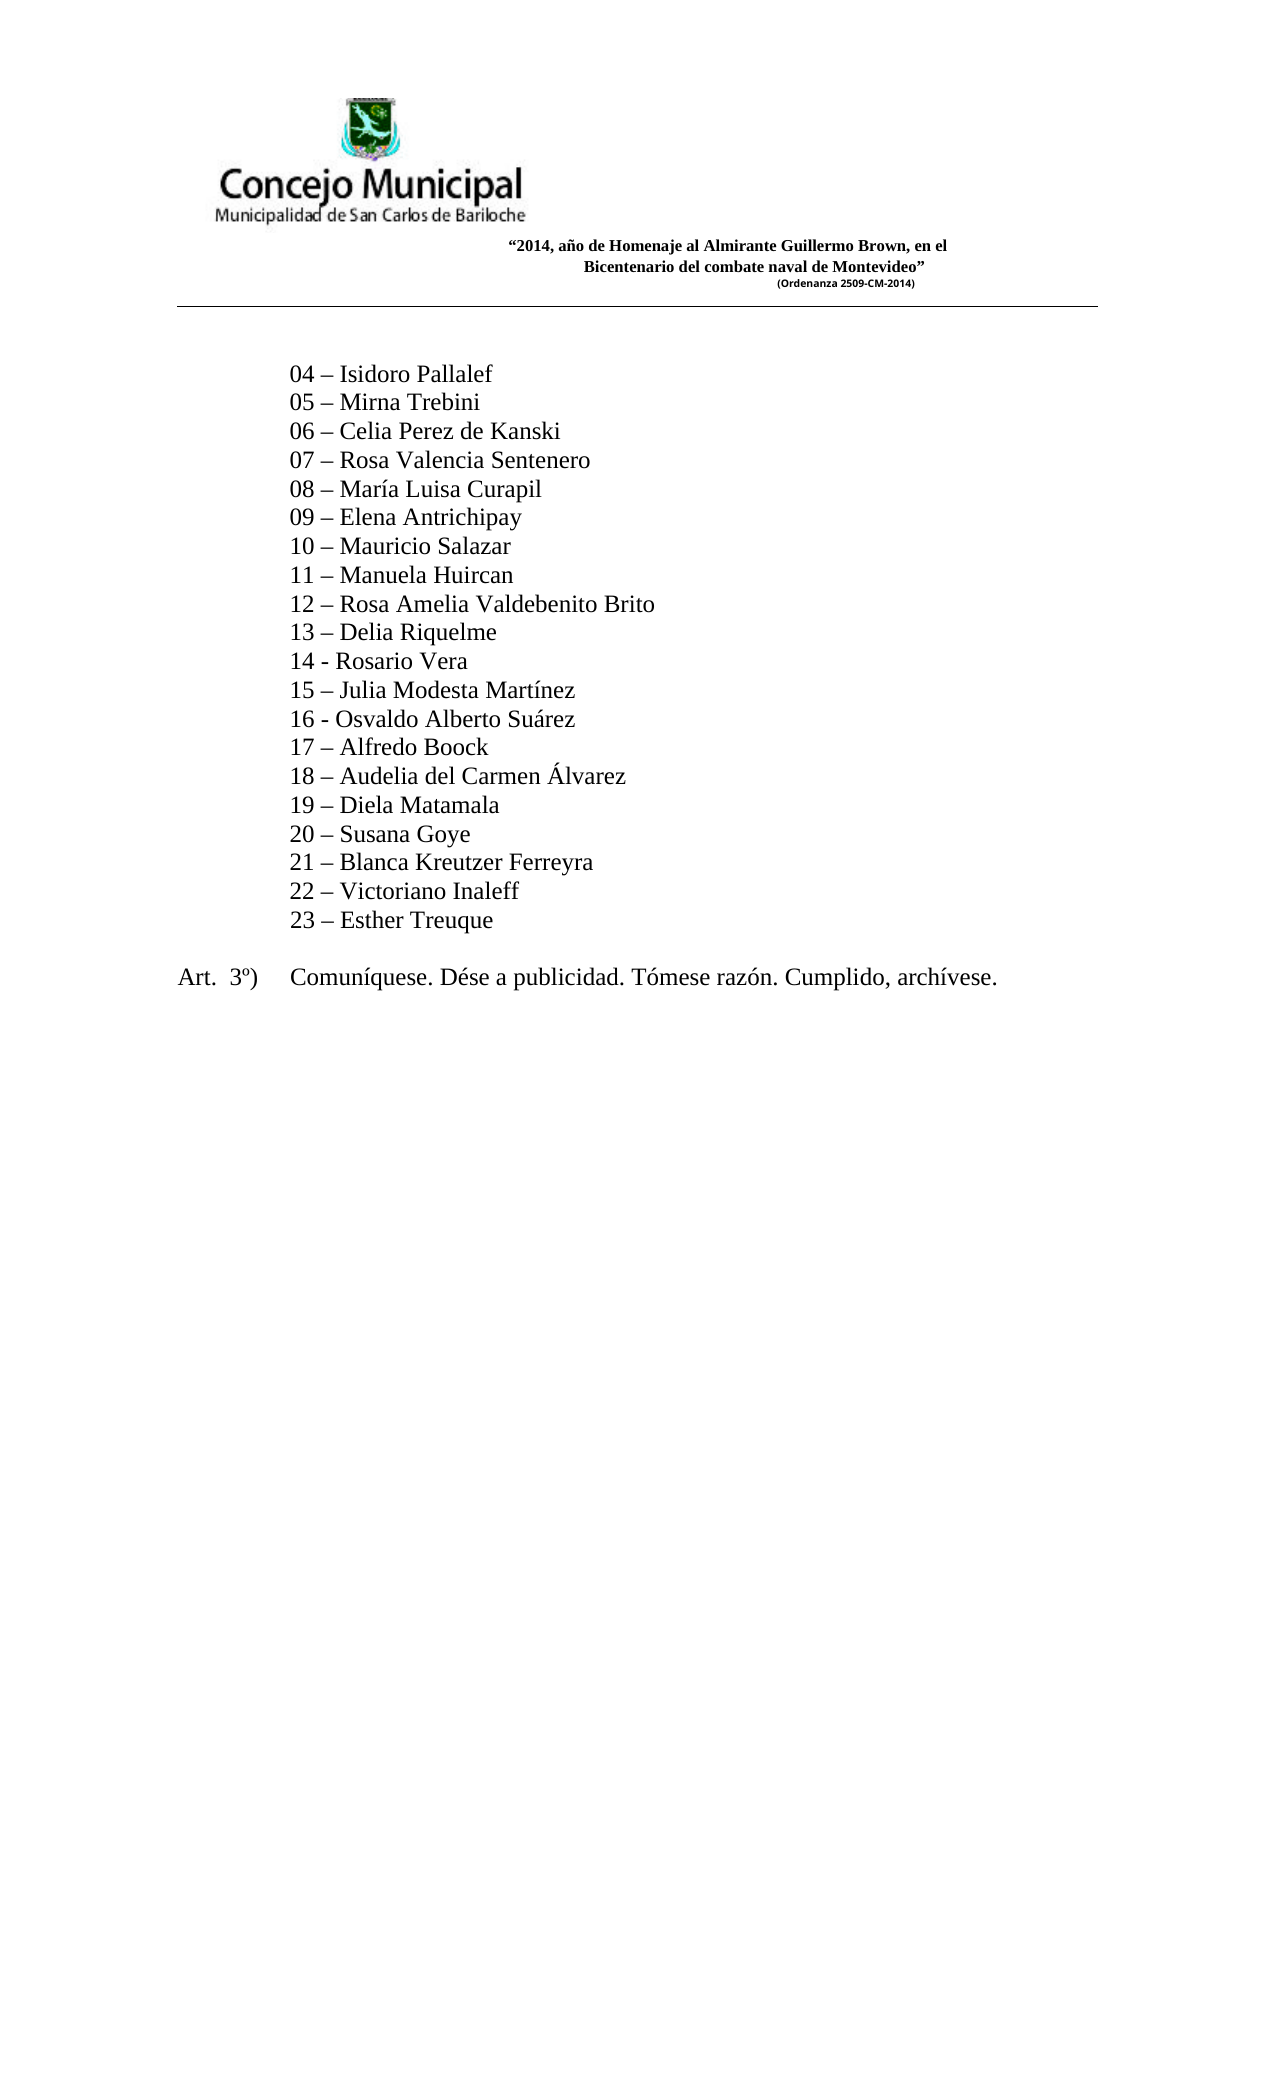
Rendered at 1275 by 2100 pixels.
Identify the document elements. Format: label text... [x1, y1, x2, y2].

table_cell Art. 3º) [170, 963, 282, 1020]
table_cell [282, 1020, 1106, 1049]
picture [194, 98, 554, 234]
table_cell [170, 359, 282, 962]
table_cell [170, 1020, 282, 1049]
table_cell Comuníquese. Dése a publicidad. Tómese razón. Cumplido, archívese. [282, 963, 1106, 1020]
table_cell 04 – Isidoro Pallalef 05 – Mirna Trebini 06 – Celia Perez de Kanski 07 – Rosa Valencia Sentenero 08 – María Luisa Curapil 09 – Elena Antrichipay 10 – Mauricio Salazar 11 – Manuela Huircan 12 – Rosa Amelia Valdebenito Brito 13 – Delia Riquelme 14 - Rosario Vera 15 – Julia Modesta Martínez 16 - Osvaldo Alberto Suárez 17 – Alfredo Boock 18 – Audelia del Carmen Álvarez 19 – Diela Matamala 20 – Susana Goye 21 – Blanca Kreutzer Ferreyra 22 – Victoriano Inaleff 23 – Esther Treuque [282, 359, 1106, 962]
